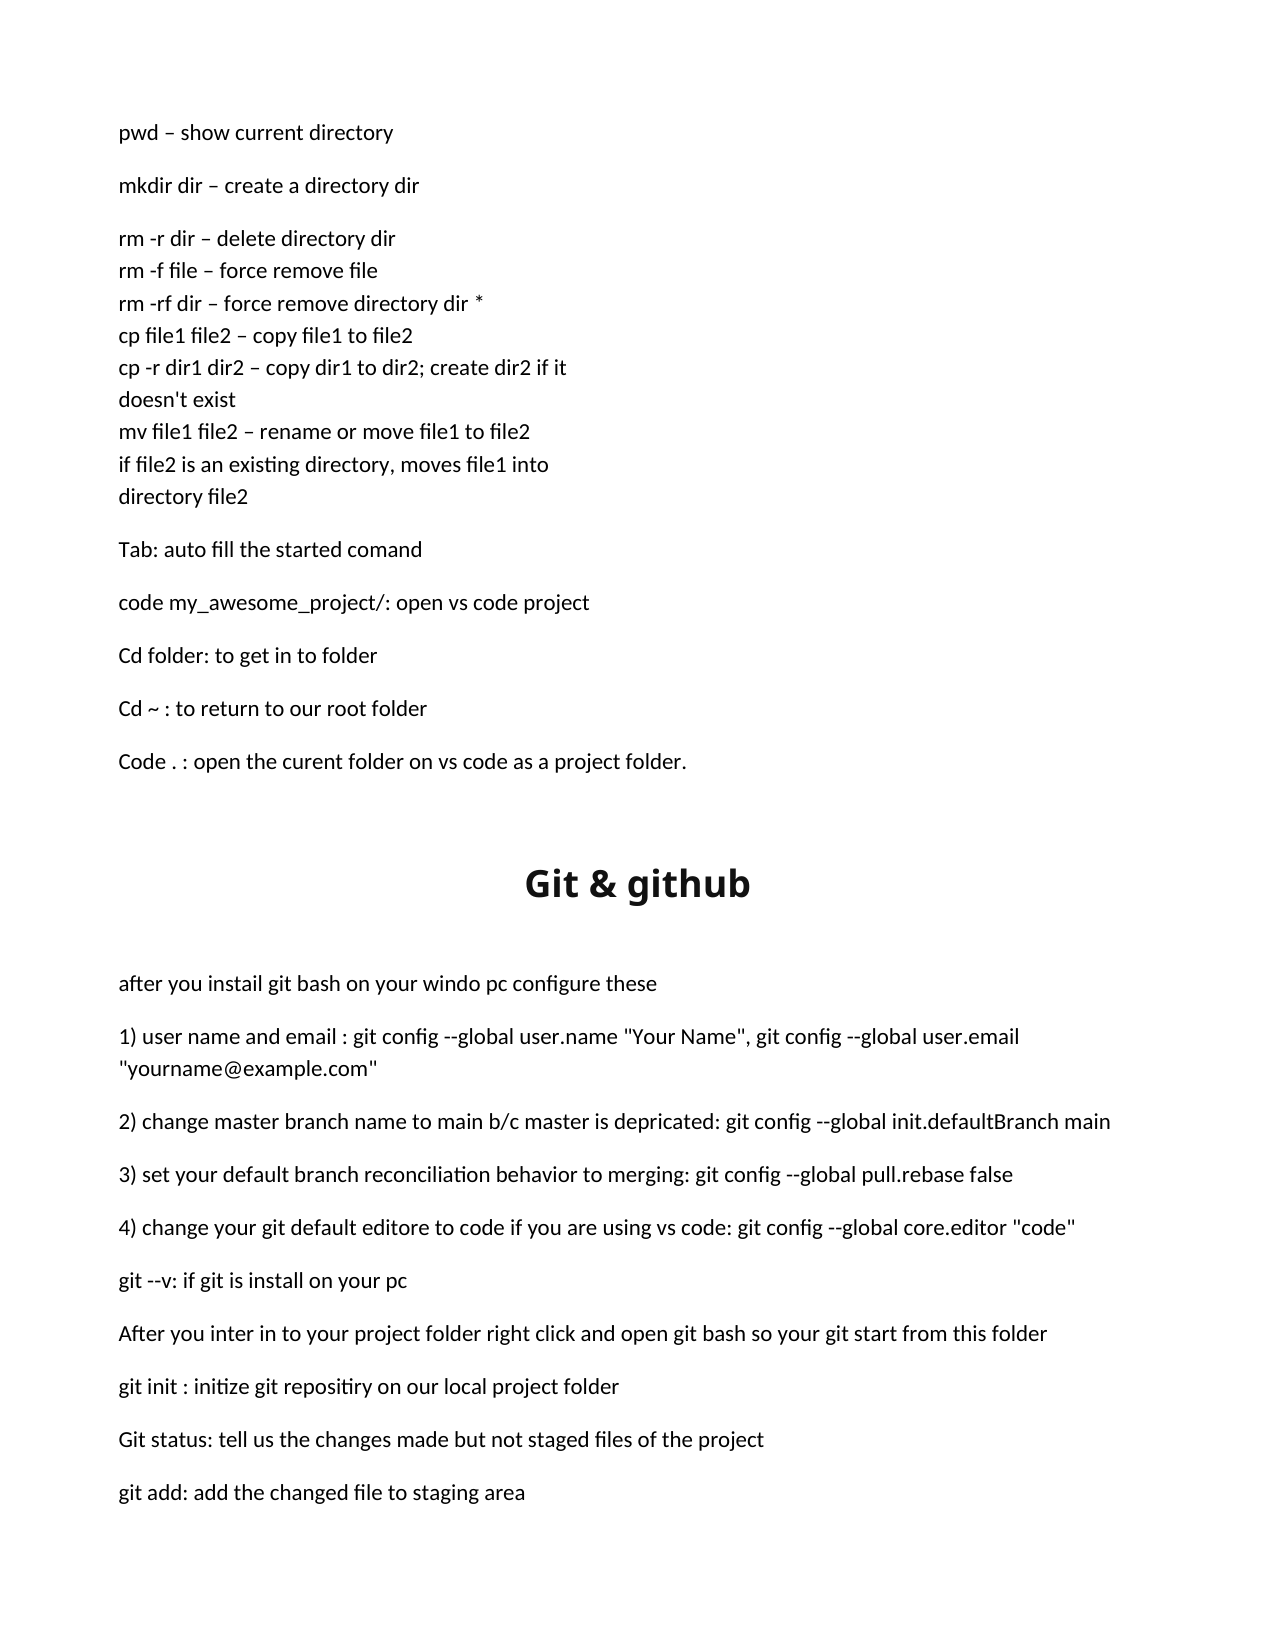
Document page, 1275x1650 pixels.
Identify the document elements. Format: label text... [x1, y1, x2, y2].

text 1) user name and email : git config --global user.name "Your Name", git config --global user.email "yourname@example.com" [118, 1022, 1157, 1082]
text git add: add the changed file to staging area [118, 1478, 1157, 1506]
text Code . : open the curent folder on vs code as a project folder. [118, 747, 1157, 775]
subtitle Git & github [118, 857, 1157, 908]
text git --v: if git is install on your pc [118, 1266, 1157, 1294]
text 2) change master branch name to main b/c master is depricated: git config --global init.defaultBranch main [118, 1107, 1157, 1135]
text rm -r dir – delete directory dir rm -f file – force remove file rm -rf dir – force remove directory dir * cp file1 file2 – copy file1 to file2 cp -r dir1 dir2 – copy dir1 to dir2; create dir2 if it doesn't exist mv file1 file2 – rename or move file1 to file2 if file2 is an existing directory, moves file1 into directory file2 [118, 224, 1157, 510]
text Git status: tell us the changes made but not staged files of the project [118, 1425, 1157, 1453]
text Cd folder: to get in to folder [118, 641, 1157, 669]
text 3) set your default branch reconciliation behavior to merging: git config --global pull.rebase false [118, 1160, 1157, 1188]
text after you instail git bash on your windo pc configure these [118, 969, 1157, 997]
text Tab: auto fill the started comand [118, 535, 1157, 563]
text pwd – show current directory [118, 118, 1157, 146]
text git init : initize git repositiry on our local project folder [118, 1372, 1157, 1400]
text code my_awesome_project/: open vs code project [118, 588, 1157, 616]
text 4) change your git default editore to code if you are using vs code: git config --global core.editor "code" [118, 1213, 1157, 1241]
text Cd ~ : to return to our root folder [118, 694, 1157, 722]
text After you inter in to your project folder right click and open git bash so your git start from this folder [118, 1319, 1157, 1347]
text mkdir dir – create a directory dir [118, 171, 1157, 199]
